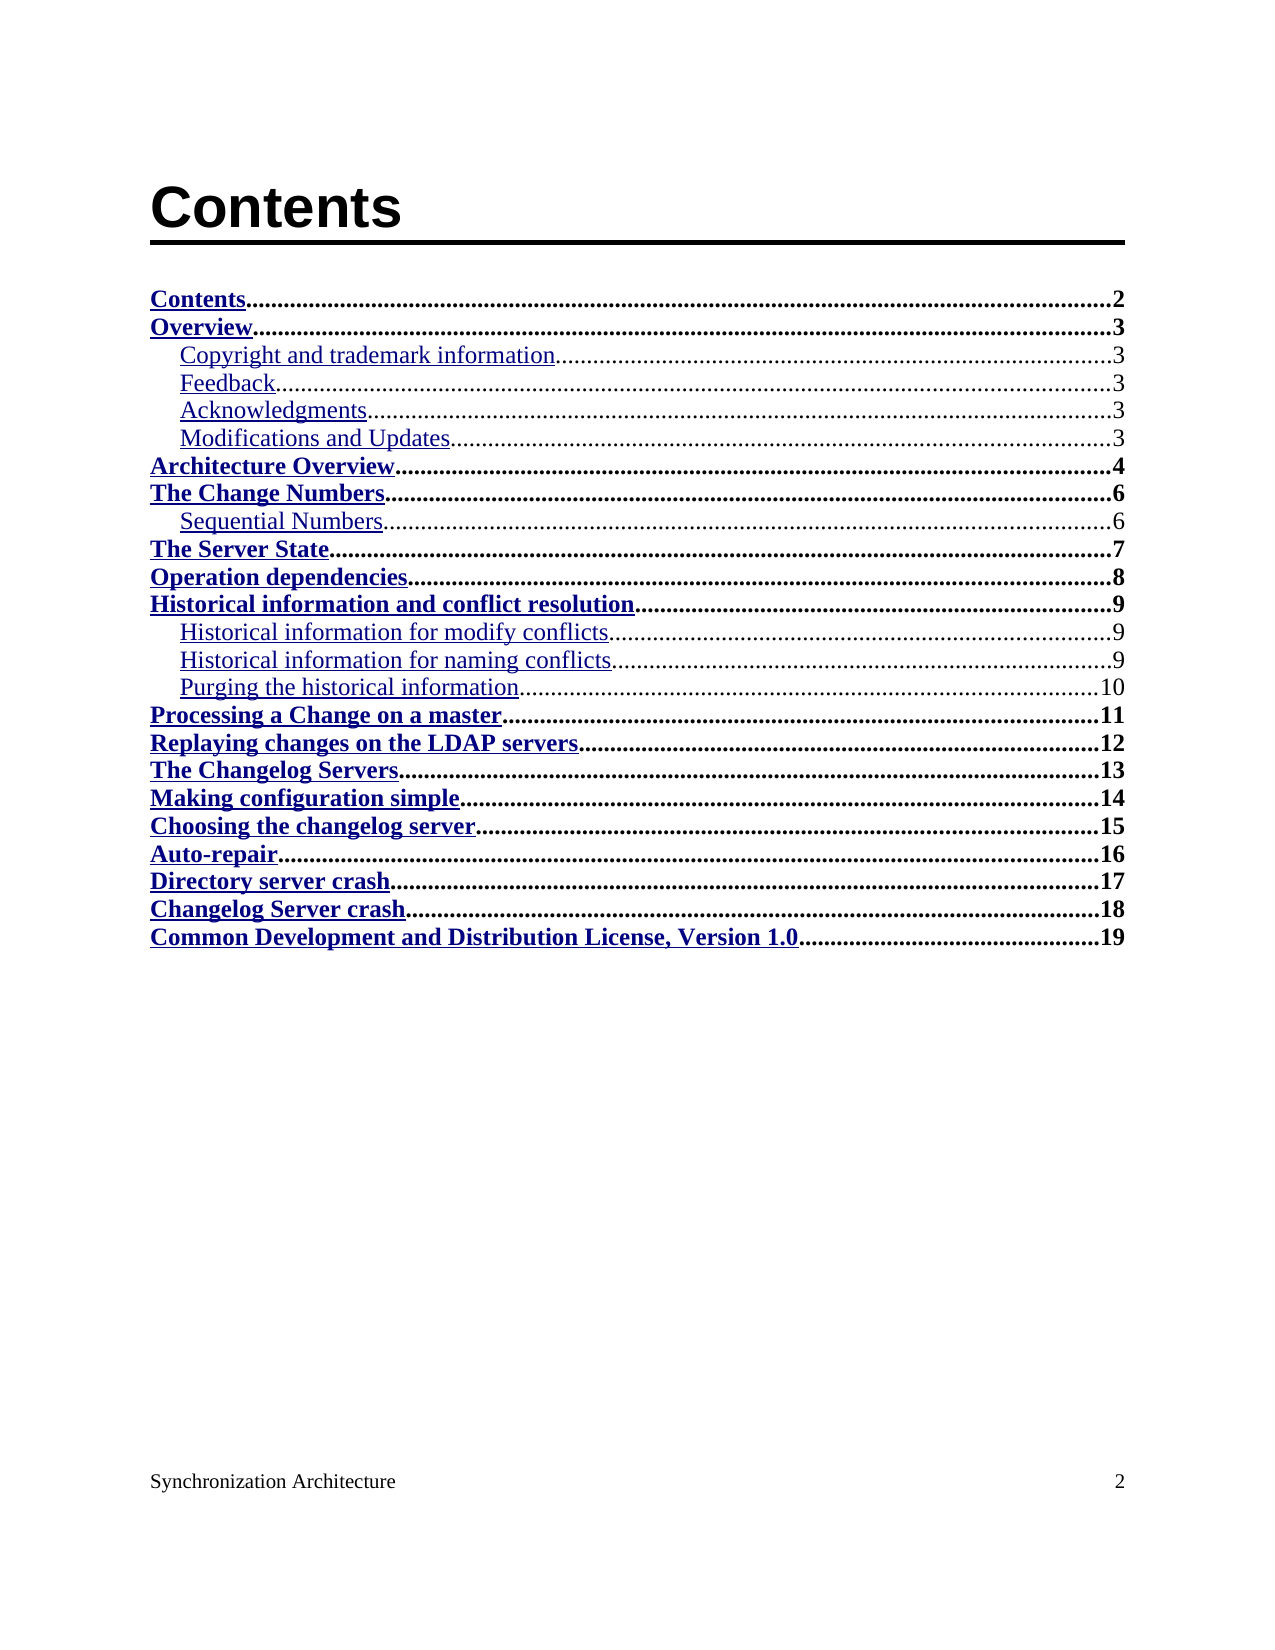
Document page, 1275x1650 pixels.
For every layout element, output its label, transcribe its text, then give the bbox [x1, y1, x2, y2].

text Overview 3 [150, 313, 1125, 341]
text Contents 2 [150, 286, 1125, 313]
text Directory server crash 17 [150, 867, 1125, 895]
text Acknowledgments 3 [179, 396, 1125, 424]
text Making configuration simple 14 [150, 784, 1125, 812]
text Copyright and trademark information 3 [179, 341, 1125, 369]
text Sequential Numbers 6 [179, 507, 1125, 535]
text Choosing the changelog server 15 [150, 812, 1125, 840]
text Feedback 3 [179, 369, 1125, 396]
text Historical information for naming conflicts 9 [179, 646, 1125, 673]
text Processing a Change on a master 11 [150, 701, 1125, 729]
text Historical information and conflict resolution 9 [150, 590, 1125, 618]
text Architecture Overview 4 [150, 452, 1125, 479]
text Operation dependencies 8 [150, 563, 1125, 590]
text The Server State 7 [150, 535, 1125, 563]
text Replaying changes on the LDAP servers 12 [150, 729, 1125, 757]
text Historical information for modify conflicts 9 [179, 618, 1125, 646]
text Auto-repair 16 [150, 840, 1125, 867]
text The Change Numbers 6 [150, 479, 1125, 507]
text The Changelog Servers 13 [150, 757, 1125, 784]
subtitle Contents [150, 175, 1125, 240]
text Common Development and Distribution License, Version 1.0 19 [150, 923, 1125, 951]
text Changelog Server crash 18 [150, 895, 1125, 923]
text Modifications and Updates 3 [179, 424, 1125, 452]
text Purging the historical information 10 [179, 673, 1125, 701]
